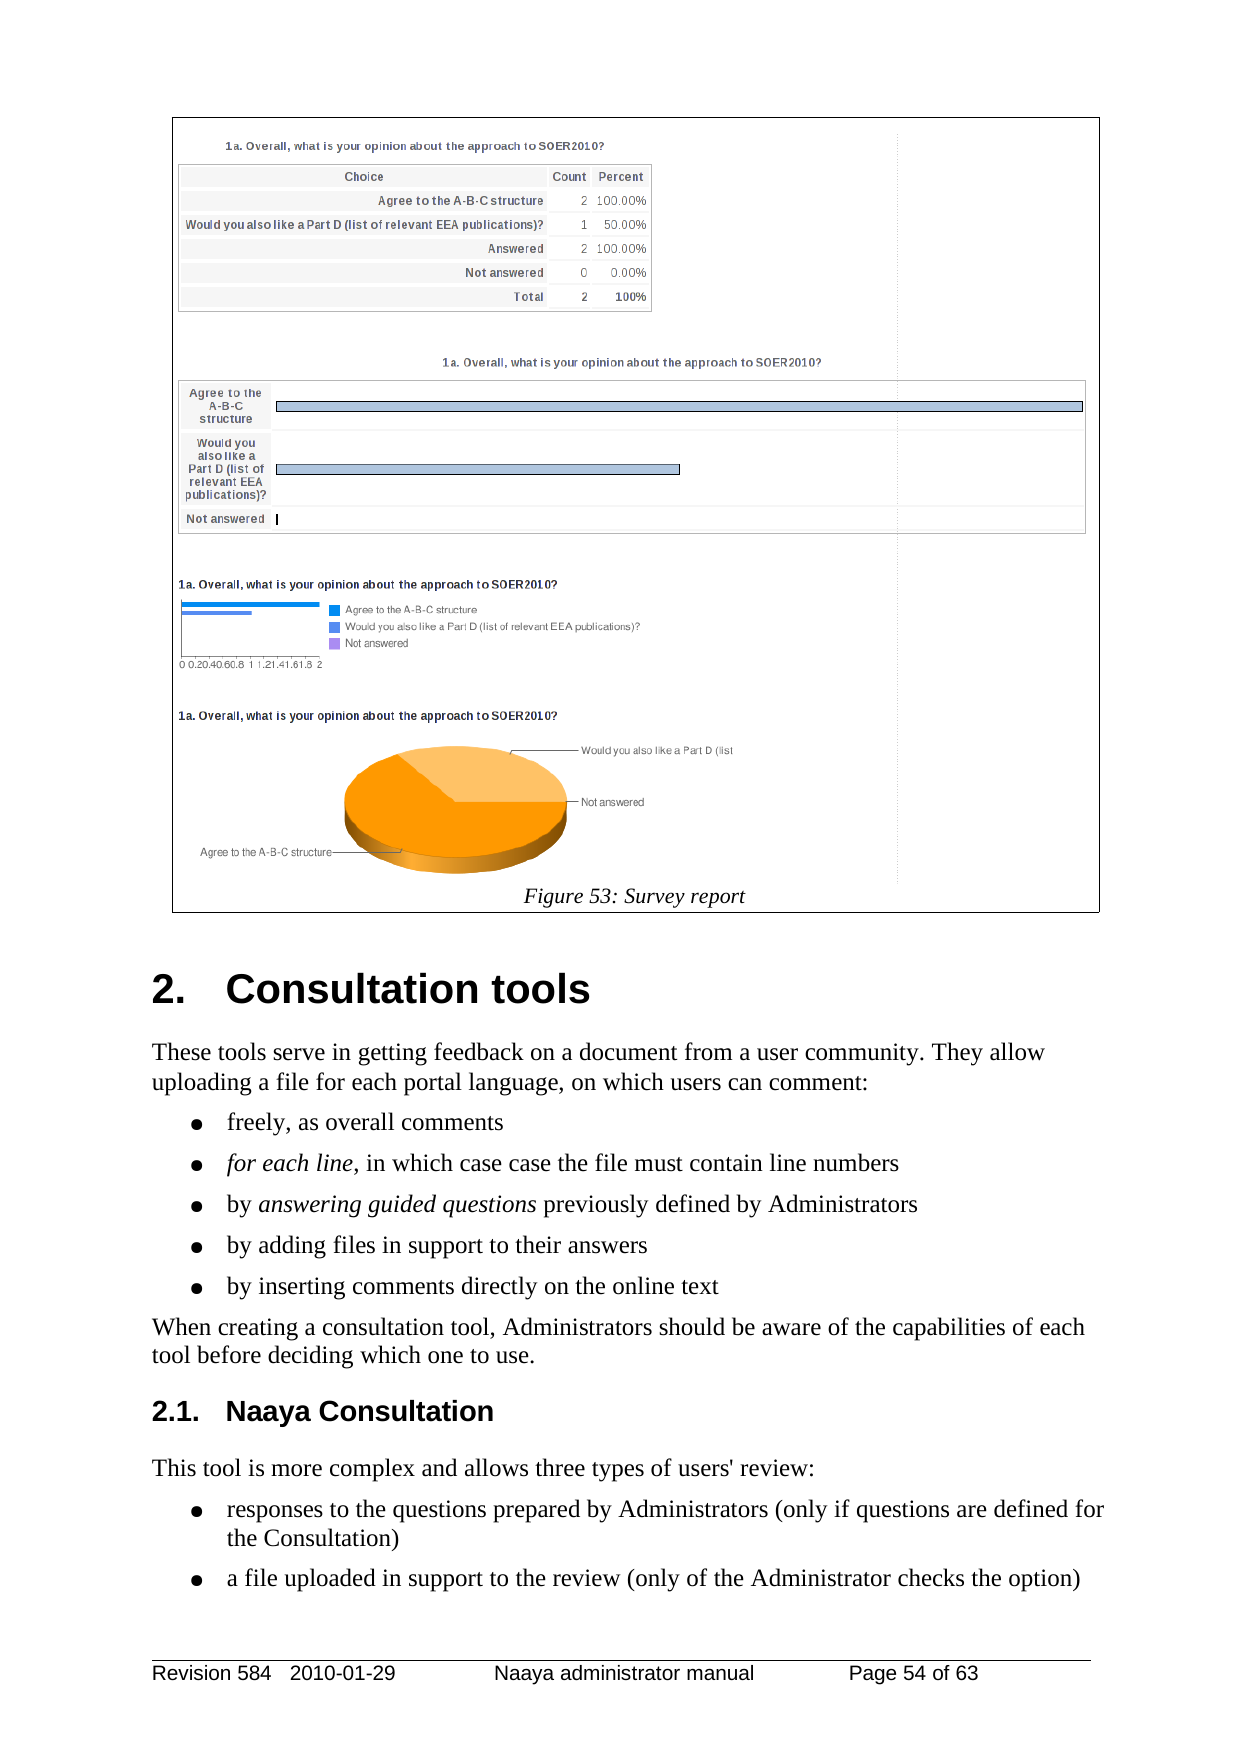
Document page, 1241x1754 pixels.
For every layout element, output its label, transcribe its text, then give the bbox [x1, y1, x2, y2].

picture [175, 132, 1097, 884]
list by answering guided questions previously defined by Administrators [189, 1189, 1128, 1218]
list for each line, in which case case the file must contain line numbers [189, 1148, 1128, 1177]
list a file uploaded in support to the review (only of the Administrator checks the option) [189, 1563, 1128, 1592]
text These tools serve in getting feedback on a document from a user community. They allow uploading a file for each portal language, on which users can comment: [152, 1037, 1128, 1095]
text When creating a consultation tool, Administrators should be aware of the capabilities of each tool before deciding which one to use. [152, 1311, 1128, 1369]
list freely, as overall comments [189, 1107, 1128, 1136]
list responses to the questions prepared by Administrators (only if questions are defined for the Consultation) [189, 1493, 1128, 1552]
list by inserting comments directly on the online text [189, 1271, 1128, 1299]
text This tool is more complex and allows three types of users' review: [152, 1453, 1128, 1482]
subtitle Naaya Consultation [152, 1394, 1128, 1428]
list by adding files in support to their answers [189, 1230, 1128, 1259]
subtitle Consultation tools [151, 964, 1128, 1012]
text Figure 53: Survey report [175, 884, 1096, 909]
